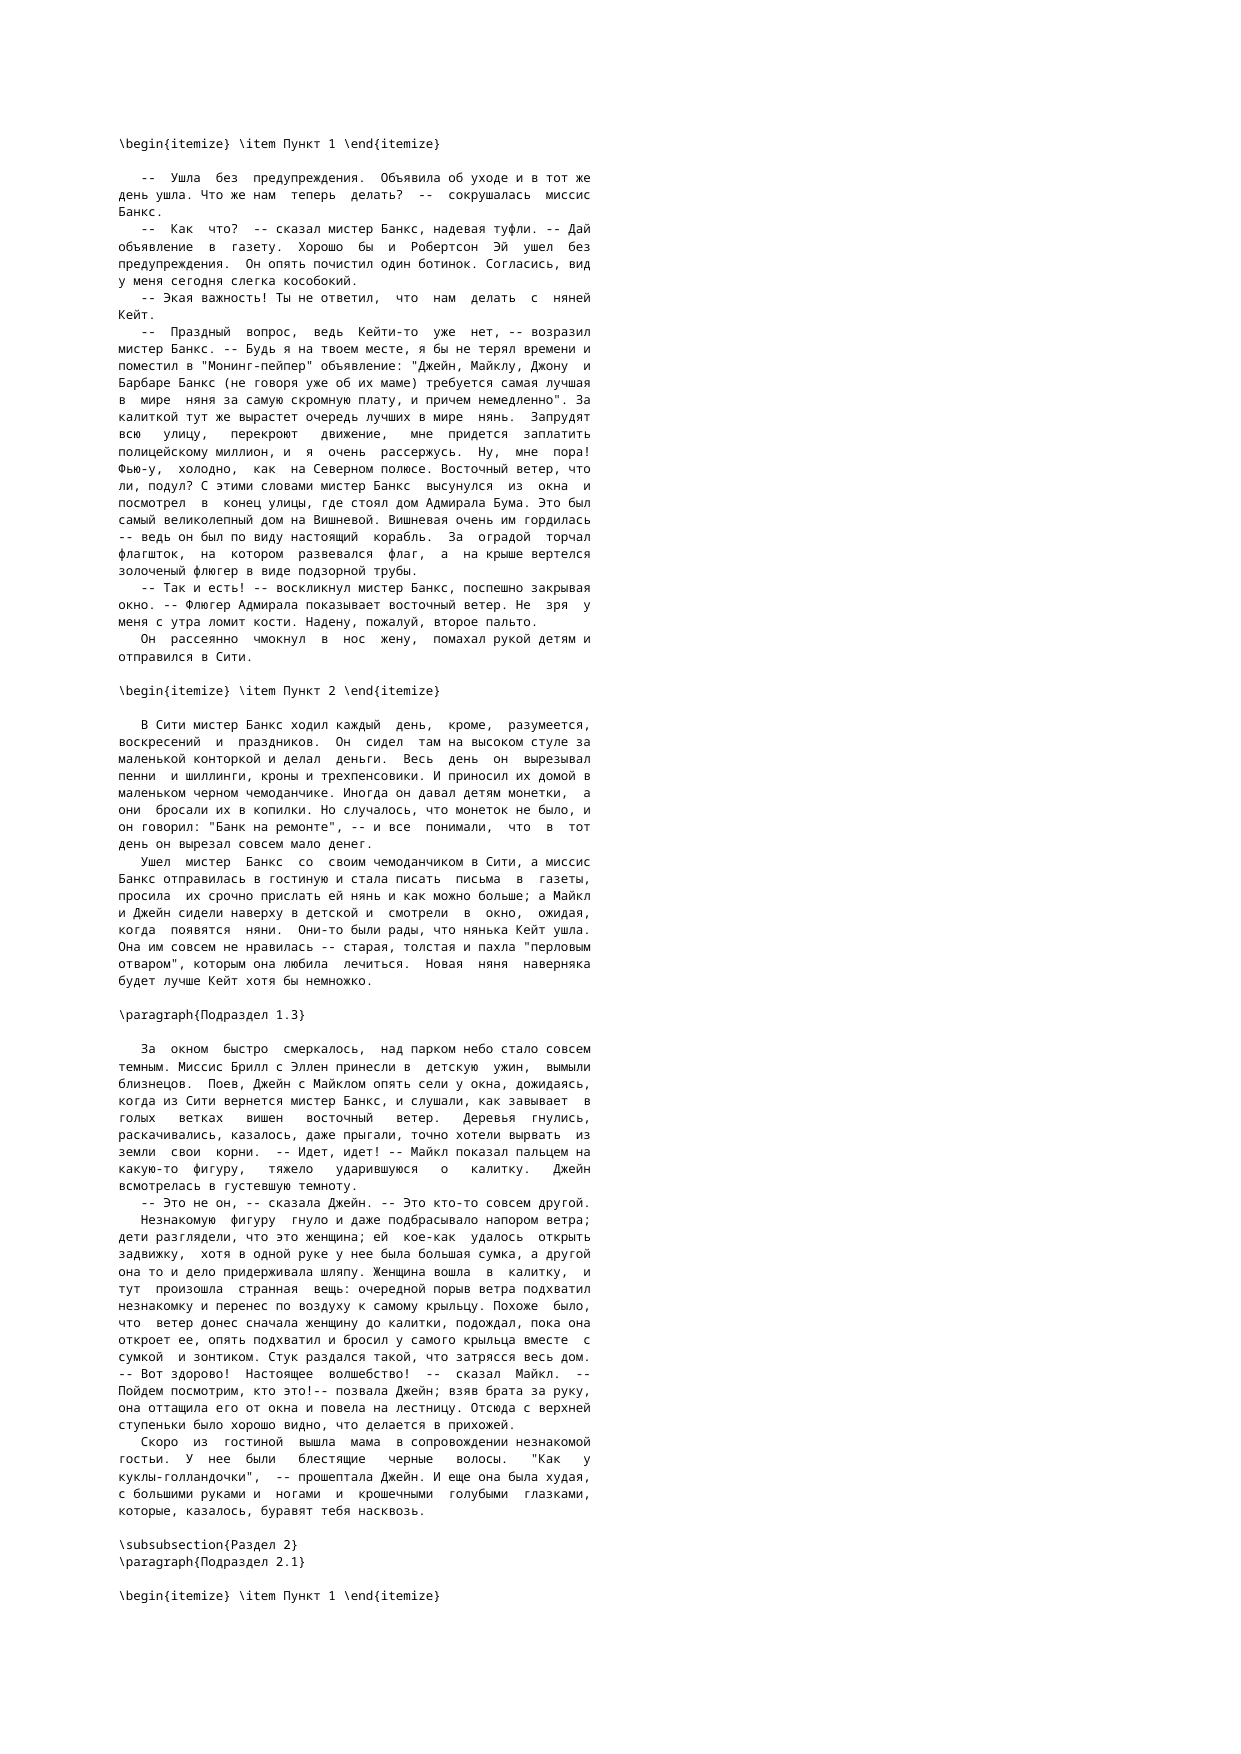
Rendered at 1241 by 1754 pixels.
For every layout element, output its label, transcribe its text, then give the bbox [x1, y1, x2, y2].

text маленькой конторкой и делал деньги. Весь день он вырезывал [118, 750, 1122, 767]
text -- ведь он был по виду настоящий корабль. За оградой торчал [118, 528, 1122, 545]
text раскачивались, казалось, даже прыгали, точно хотели вырвать из [118, 1126, 1122, 1143]
text -- Так и есть! -- воскликнул мистер Банкс, поспешно закрывая [118, 579, 1122, 596]
text она то и дело придерживала шляпу. Женщина вошла в калитку, и [118, 1263, 1122, 1280]
text маленьком черном чемоданчике. Иногда он давал детям монетки, а [118, 784, 1122, 801]
text всмотрелась в густевшую темноту. [118, 1177, 1122, 1194]
text флагшток, на котором развевался флаг, а на крыше вертелся [118, 545, 1122, 562]
text Банкс. [118, 203, 1122, 221]
text просила их срочно прислать ей нянь и как можно больше; а Майкл [118, 887, 1122, 904]
text \begin{itemize} \item Пункт 2 \end{itemize} [118, 682, 1122, 699]
text когда появятся няни. Они-то были рады, что нянька Кейт ушла. [118, 921, 1122, 938]
text меня с утра ломит кости. Надену, пожалуй, второе пальто. [118, 613, 1122, 631]
text сумкой и зонтиком. Стук раздался такой, что затрясся весь дом. [118, 1348, 1122, 1365]
text \paragraph{Подраздел 2.1} [118, 1553, 1122, 1570]
text отваром", которым она любила лечиться. Новая няня наверняка [118, 955, 1122, 972]
text Банкс отправилась в гостиную и стала писать письма в газеты, [118, 870, 1122, 887]
text Кейт. [118, 306, 1122, 323]
text когда из Сити вернется мистер Банкс, и слушали, как завывает в [118, 1092, 1122, 1109]
text тут произошла странная вещь: очередной порыв ветра подхватил [118, 1280, 1122, 1297]
text ступеньки было хорошо видно, что делается в прихожей. [118, 1416, 1122, 1433]
text земли свои корни. -- Идет, идет! -- Майкл показал пальцем на [118, 1143, 1122, 1160]
text \subsubsection{Раздел 2} [118, 1536, 1122, 1553]
text какую-то фигуру, тяжело ударившуюся о калитку. Джейн [118, 1160, 1122, 1177]
text что ветер донес сначала женщину до калитки, подождал, пока она [118, 1314, 1122, 1331]
text Она им совсем не нравилась -- старая, толстая и пахла "перловым [118, 938, 1122, 955]
text \begin{itemize} \item Пункт 1 \end{itemize} [118, 135, 1122, 152]
text -- Как что? -- сказал мистер Банкс, надевая туфли. -- Дай [118, 221, 1122, 238]
text самый великолепный дом на Вишневой. Вишневая очень им гордилась [118, 511, 1122, 528]
text задвижку, хотя в одной руке у нее была большая сумка, а другой [118, 1246, 1122, 1263]
text В Сити мистер Банкс ходил каждый день, кроме, разумеется, [118, 716, 1122, 733]
text незнакомку и перенес по воздуху к самому крыльцу. Похоже было, [118, 1297, 1122, 1314]
text объявление в газету. Хорошо бы и Робертсон Эй ушел без [118, 238, 1122, 255]
text поместил в "Монинг-пейпер" объявление: "Джейн, Майклу, Джону и [118, 357, 1122, 374]
text калиткой тут же вырастет очередь лучших в мире нянь. Запрудят [118, 408, 1122, 426]
text дети разглядели, что это женщина; ей кое-как удалось открыть [118, 1228, 1122, 1246]
text предупреждения. Он опять почистил один ботинок. Согласись, вид [118, 255, 1122, 272]
text -- Вот здорово! Настоящее волшебство! -- сказал Майкл. -- [118, 1365, 1122, 1382]
text гостьи. У нее были блестящие черные волосы. "Как у [118, 1451, 1122, 1468]
text Пойдем посмотрим, кто это!-- позвала Джейн; взяв брата за руку, [118, 1382, 1122, 1399]
text Незнакомую фигуру гнуло и даже подбрасывало напором ветра; [118, 1211, 1122, 1228]
text -- Это не он, -- сказала Джейн. -- Это кто-то совсем другой. [118, 1194, 1122, 1211]
text Ушел мистер Банкс со своим чемоданчиком в Сити, а миссис [118, 853, 1122, 870]
text голых ветках вишен восточный ветер. Деревья гнулись, [118, 1109, 1122, 1126]
text За окном быстро смеркалось, над парком небо стало совсем [118, 1041, 1122, 1058]
text день он вырезал совсем мало денег. [118, 836, 1122, 853]
text в мире няня за самую скромную плату, и причем немедленно". За [118, 391, 1122, 408]
text всю улицу, перекроют движение, мне придется заплатить [118, 426, 1122, 443]
text Скоро из гостиной вышла мама в сопровождении незнакомой [118, 1433, 1122, 1451]
text пенни и шиллинги, кроны и трехпенсовики. И приносил их домой в [118, 767, 1122, 784]
text ли, подул? С этими словами мистер Банкс высунулся из окна и [118, 477, 1122, 494]
text близнецов. Поев, Джейн с Майклом опять сели у окна, дожидаясь, [118, 1075, 1122, 1092]
text откроет ее, опять подхватил и бросил у самого крыльца вместе с [118, 1331, 1122, 1348]
text \paragraph{Подраздел 1.3} [118, 1006, 1122, 1023]
text они бросали их в копилки. Но случалось, что монеток не было, и [118, 801, 1122, 818]
text и Джейн сидели наверху в детской и смотрели в окно, ожидая, [118, 904, 1122, 921]
text с большими руками и ногами и крошечными голубыми глазками, [118, 1485, 1122, 1502]
text полицейскому миллион, и я очень рассержусь. Ну, мне пора! [118, 443, 1122, 460]
text день ушла. Что же нам теперь делать? -- сокрушалась миссис [118, 186, 1122, 203]
text она оттащила его от окна и повела на лестницу. Отсюда с верхней [118, 1399, 1122, 1416]
text которые, казалось, буравят тебя насквозь. [118, 1502, 1122, 1519]
text отправился в Сити. [118, 648, 1122, 665]
text \begin{itemize} \item Пункт 1 \end{itemize} [118, 1587, 1122, 1604]
text -- Ушла без предупреждения. Объявила об уходе и в тот же [118, 169, 1122, 186]
text куклы-голландочки", -- прошептала Джейн. И еще она была худая, [118, 1468, 1122, 1485]
text мистер Банкс. -- Будь я на твоем месте, я бы не терял времени и [118, 340, 1122, 357]
text окно. -- Флюгер Адмирала показывает восточный ветер. Не зря у [118, 596, 1122, 613]
text -- Праздный вопрос, ведь Кейти-то уже нет, -- возразил [118, 323, 1122, 340]
text у меня сегодня слегка кособокий. [118, 272, 1122, 289]
text Барбаре Банкс (не говоря уже об их маме) требуется самая лучшая [118, 374, 1122, 391]
text темным. Миссис Брилл с Эллен принесли в детскую ужин, вымыли [118, 1058, 1122, 1075]
text посмотрел в конец улицы, где стоял дом Адмирала Бума. Это был [118, 494, 1122, 511]
text воскресений и праздников. Он сидел там на высоком стуле за [118, 733, 1122, 750]
text золоченый флюгер в виде подзорной трубы. [118, 562, 1122, 579]
text Он рассеянно чмокнул в нос жену, помахал рукой детям и [118, 631, 1122, 648]
text он говорил: "Банк на ремонте", -- и все понимали, что в тот [118, 818, 1122, 836]
text -- Экая важность! Ты не ответил, что нам делать с няней [118, 289, 1122, 306]
text Фью-у, холодно, как на Северном полюсе. Восточный ветер, что [118, 460, 1122, 477]
text будет лучше Кейт хотя бы немножко. [118, 972, 1122, 989]
